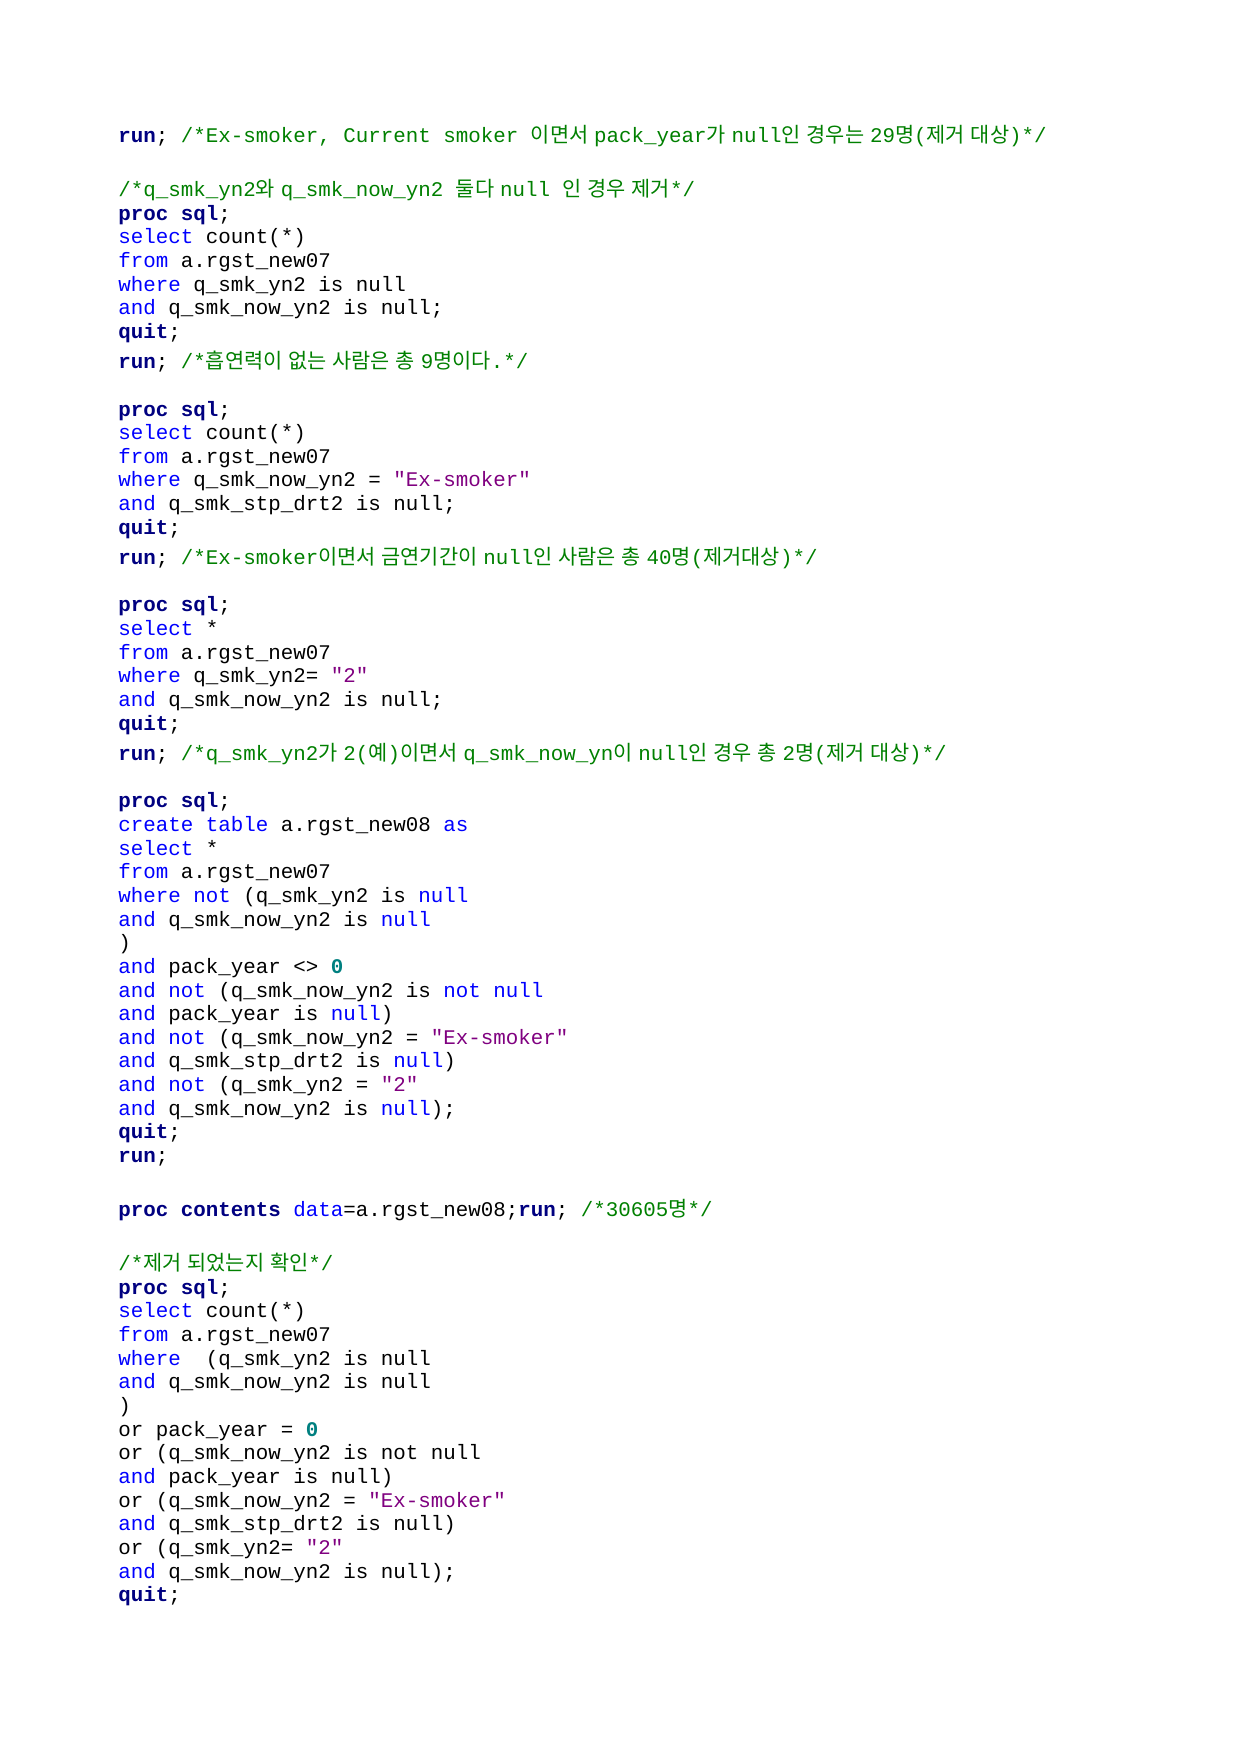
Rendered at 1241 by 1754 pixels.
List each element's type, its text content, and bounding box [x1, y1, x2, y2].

text /*제거 되었는지 확인*/ [118, 1246, 1122, 1277]
text from a.rgst_new07 [118, 861, 1122, 885]
text and q_smk_now_yn2 is null; [118, 689, 1122, 713]
text or (q_smk_now_yn2 is not null [118, 1442, 1122, 1466]
text and q_smk_stp_drt2 is null) [118, 1051, 1122, 1074]
text quit; [118, 517, 1122, 540]
text where q_smk_now_yn2 = "Ex-smoker" [118, 469, 1122, 493]
text run; /*q_smk_yn2가 2(예)이면서 q_smk_now_yn이 null인 경우 총 2명(제거 대상)*/ [118, 736, 1122, 767]
text and q_smk_now_yn2 is null [118, 909, 1122, 932]
text and pack_year <> 0 [118, 956, 1122, 979]
text proc contents data=a.rgst_new08;run; /*30605명*/ [118, 1192, 1122, 1223]
text ) [118, 932, 1122, 956]
text quit; [118, 1584, 1122, 1608]
text and pack_year is null) [118, 1003, 1122, 1027]
text where q_smk_yn2 is null [118, 273, 1122, 297]
text and q_smk_now_yn2 is null); [118, 1098, 1122, 1121]
text or pack_year = 0 [118, 1419, 1122, 1442]
text and q_smk_now_yn2 is null; [118, 297, 1122, 321]
text where q_smk_yn2= "2" [118, 665, 1122, 689]
text run; /*흡연력이 없는 사람은 총 9명이다.*/ [118, 344, 1122, 375]
text from a.rgst_new07 [118, 1324, 1122, 1348]
text and q_smk_stp_drt2 is null) [118, 1513, 1122, 1537]
text and q_smk_now_yn2 is null [118, 1371, 1122, 1395]
text select count(*) [118, 1301, 1122, 1324]
text /*q_smk_yn2와 q_smk_now_yn2 둘다 null 인 경우 제거*/ [118, 172, 1122, 203]
text create table a.rgst_new08 as [118, 814, 1122, 838]
text run; /*Ex-smoker이면서 금연기간이 null인 사람은 총 40명(제거대상)*/ [118, 540, 1122, 571]
text proc sql; [118, 594, 1122, 618]
text where (q_smk_yn2 is null [118, 1348, 1122, 1371]
text or (q_smk_yn2= "2" [118, 1537, 1122, 1561]
text from a.rgst_new07 [118, 446, 1122, 469]
text and not (q_smk_yn2 = "2" [118, 1074, 1122, 1098]
text proc sql; [118, 790, 1122, 814]
text select count(*) [118, 422, 1122, 446]
text quit; [118, 713, 1122, 736]
text and q_smk_stp_drt2 is null; [118, 493, 1122, 517]
text and pack_year is null) [118, 1466, 1122, 1490]
text quit; [118, 1121, 1122, 1145]
text select * [118, 618, 1122, 642]
text and not (q_smk_now_yn2 is not null [118, 979, 1122, 1003]
text or (q_smk_now_yn2 = "Ex-smoker" [118, 1490, 1122, 1513]
text from a.rgst_new07 [118, 250, 1122, 273]
text proc sql; [118, 398, 1122, 422]
text quit; [118, 321, 1122, 344]
text and not (q_smk_now_yn2 = "Ex-smoker" [118, 1027, 1122, 1051]
text proc sql; [118, 203, 1122, 226]
text select * [118, 838, 1122, 861]
text from a.rgst_new07 [118, 642, 1122, 665]
text ) [118, 1395, 1122, 1419]
text select count(*) [118, 226, 1122, 250]
text and q_smk_now_yn2 is null); [118, 1561, 1122, 1584]
text run; [118, 1145, 1122, 1169]
text proc sql; [118, 1277, 1122, 1301]
text run; /*Ex-smoker, Current smoker 이면서 pack_year가 null인 경우는 29명(제거 대상)*/ [118, 118, 1122, 148]
text where not (q_smk_yn2 is null [118, 885, 1122, 909]
